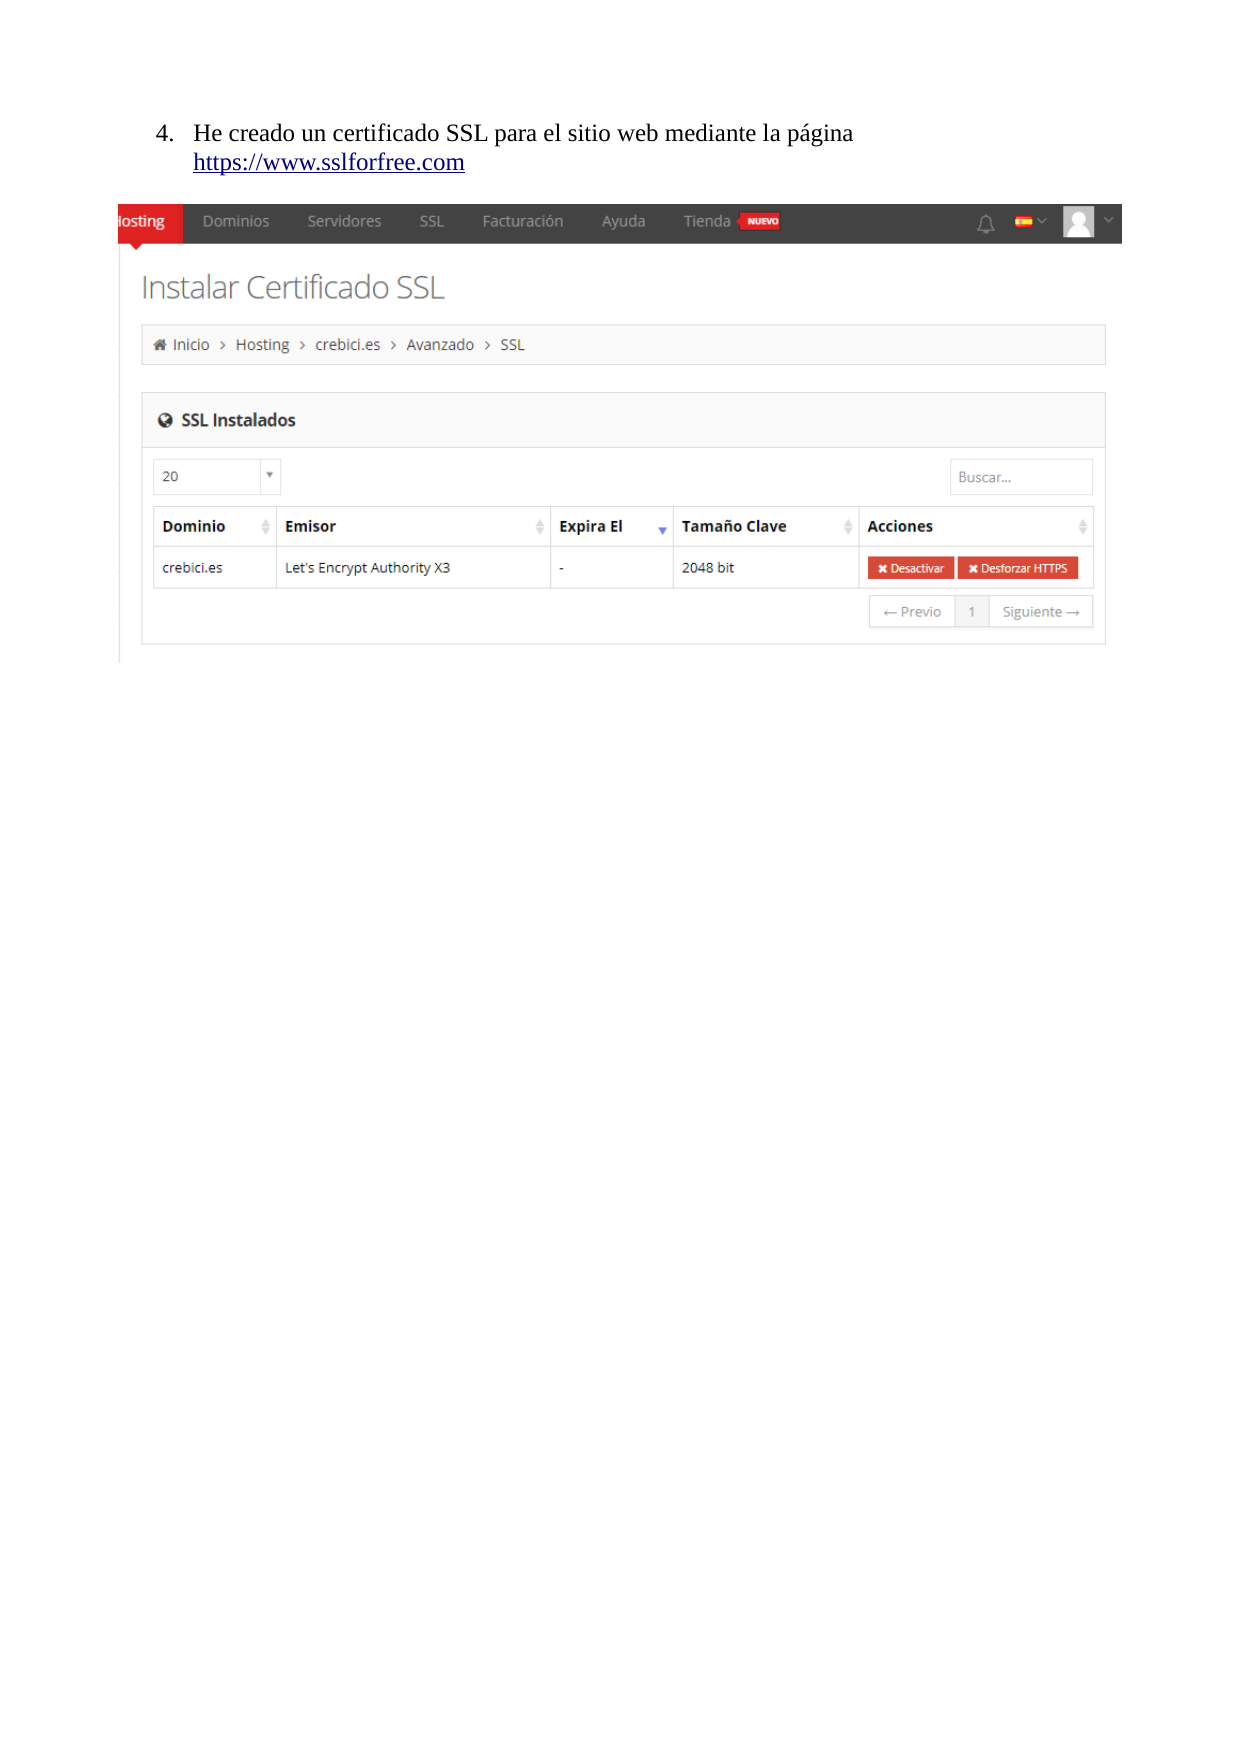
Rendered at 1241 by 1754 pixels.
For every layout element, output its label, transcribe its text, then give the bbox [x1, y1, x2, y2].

list He creado un certificado SSL para el sitio web mediante la página https://www.sslforfree.com [156, 118, 1122, 176]
